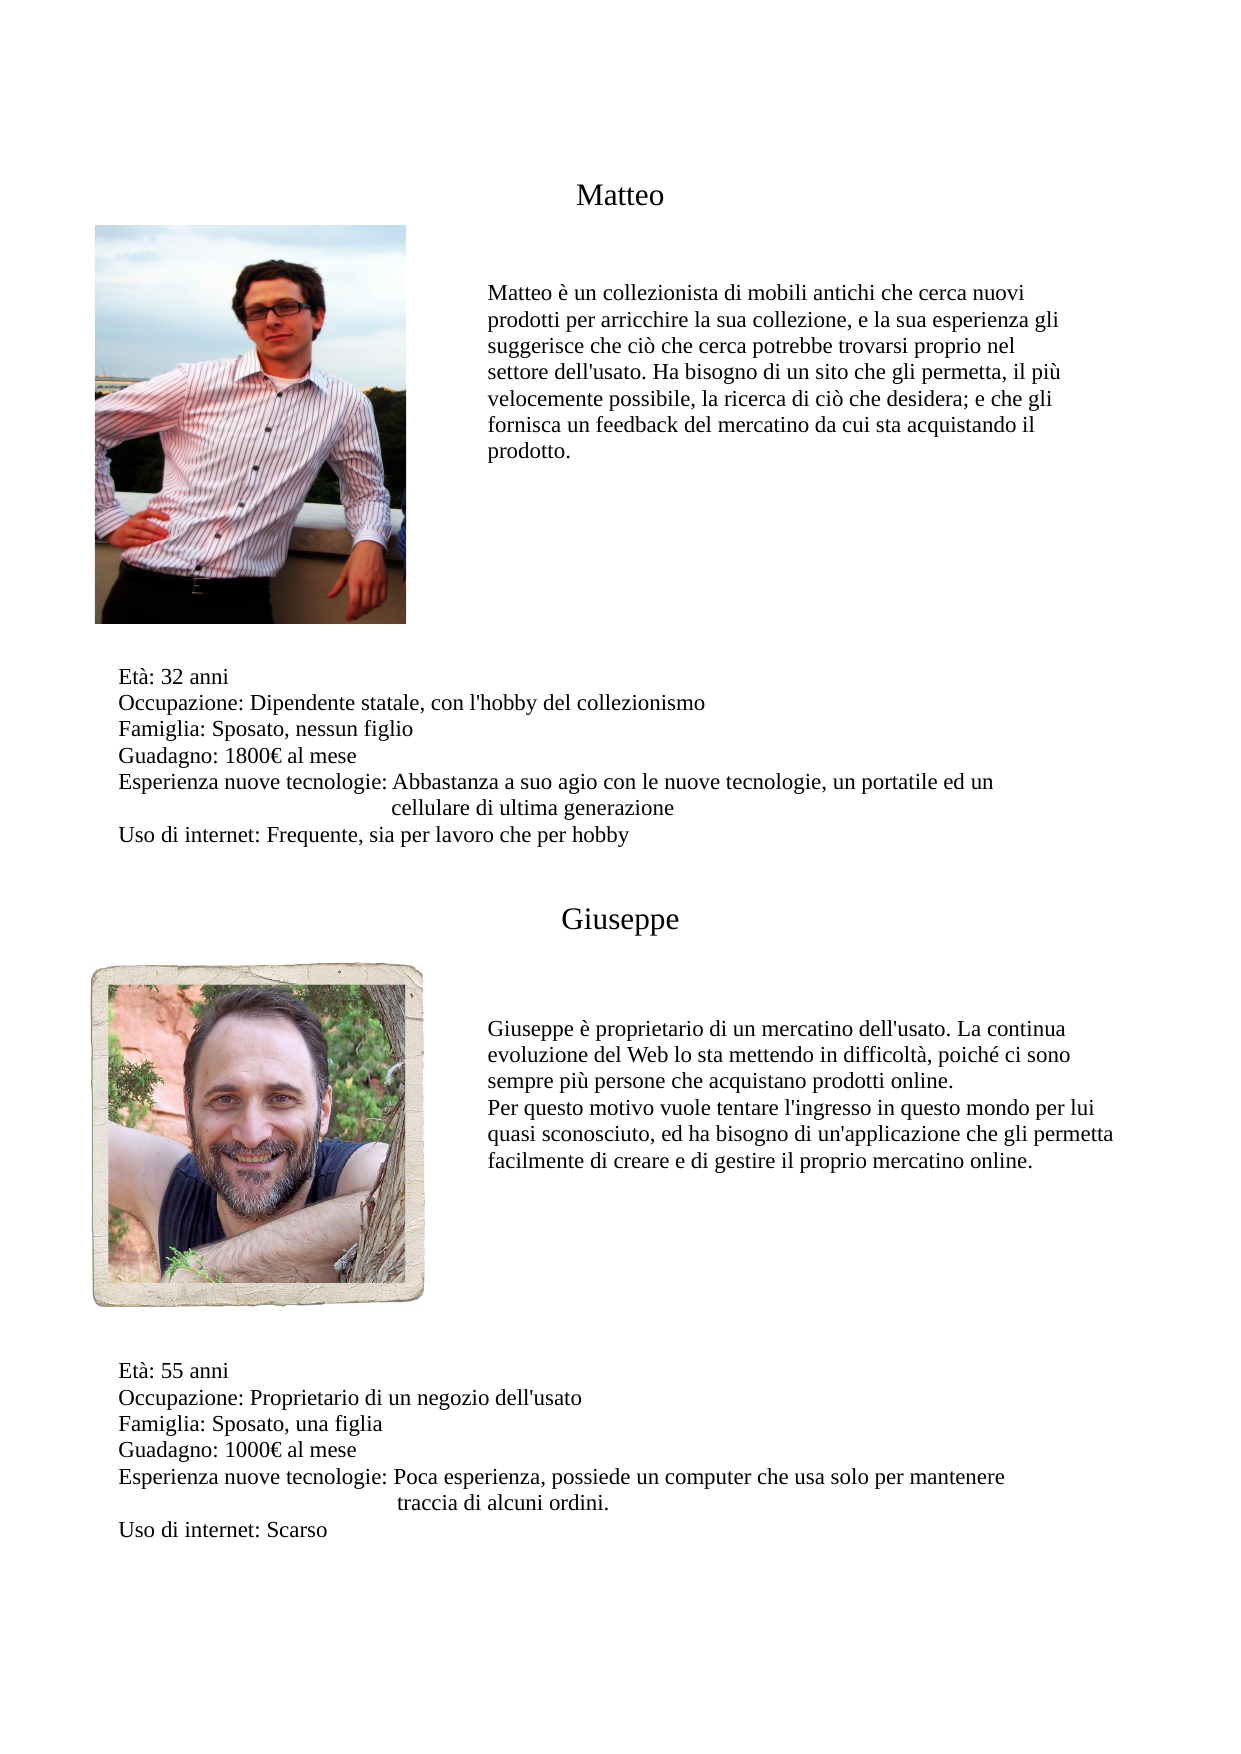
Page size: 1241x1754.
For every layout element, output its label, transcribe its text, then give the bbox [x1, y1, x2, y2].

text Esperienza nuove tecnologie: Poca esperienza, possiede un computer che usa solo per mantenere traccia di alcuni ordini. [118, 1463, 1122, 1516]
text Famiglia: Sposato, una figlia [118, 1410, 1122, 1437]
text Uso di internet: Frequente, sia per lavoro che per hobby [118, 821, 1122, 847]
text Uso di internet: Scarso [118, 1516, 1122, 1542]
picture [90, 962, 425, 1307]
text Matteo è un collezionista di mobili antichi che cerca nuovi prodotti per arricchire la sua collezione, e la sua esperienza gli suggerisce che ciò che cerca potrebbe trovarsi proprio nel settore dell'usato. Ha bisogno di un sito che gli permetta, il più velocemente possibile, la ricerca di ciò che desidera; e che gli fornisca un feedback del mercatino da cui sta acquistando il prodotto. [407, 279, 1122, 464]
text Matteo [118, 176, 1122, 212]
text Giuseppe [118, 900, 1122, 936]
text Giuseppe è proprietario di un mercatino dell'usato. La continua evoluzione del Web lo sta mettendo in difficoltà, poiché ci sono sempre più persone che acquistano prodotti online. [425, 1015, 1122, 1094]
text Esperienza nuove tecnologie: Abbastanza a suo agio con le nuove tecnologie, un portatile ed un cellulare di ultima generazione [118, 768, 1122, 821]
text Età: 32 anni [118, 663, 1122, 689]
text Occupazione: Dipendente statale, con l'hobby del collezionismo [118, 689, 1122, 715]
picture [94, 225, 407, 624]
text Guadagno: 1800€ al mese [118, 742, 1122, 768]
text Famiglia: Sposato, nessun figlio [118, 715, 1122, 742]
text Occupazione: Proprietario di un negozio dell'usato [118, 1384, 1122, 1410]
text Guadagno: 1000€ al mese [118, 1437, 1122, 1463]
text Per questo motivo vuole tentare l'ingresso in questo mondo per lui quasi sconosciuto, ed ha bisogno di un'applicazione che gli permetta facilmente di creare e di gestire il proprio mercatino online. [425, 1094, 1122, 1173]
text Età: 55 anni [118, 1357, 1122, 1384]
